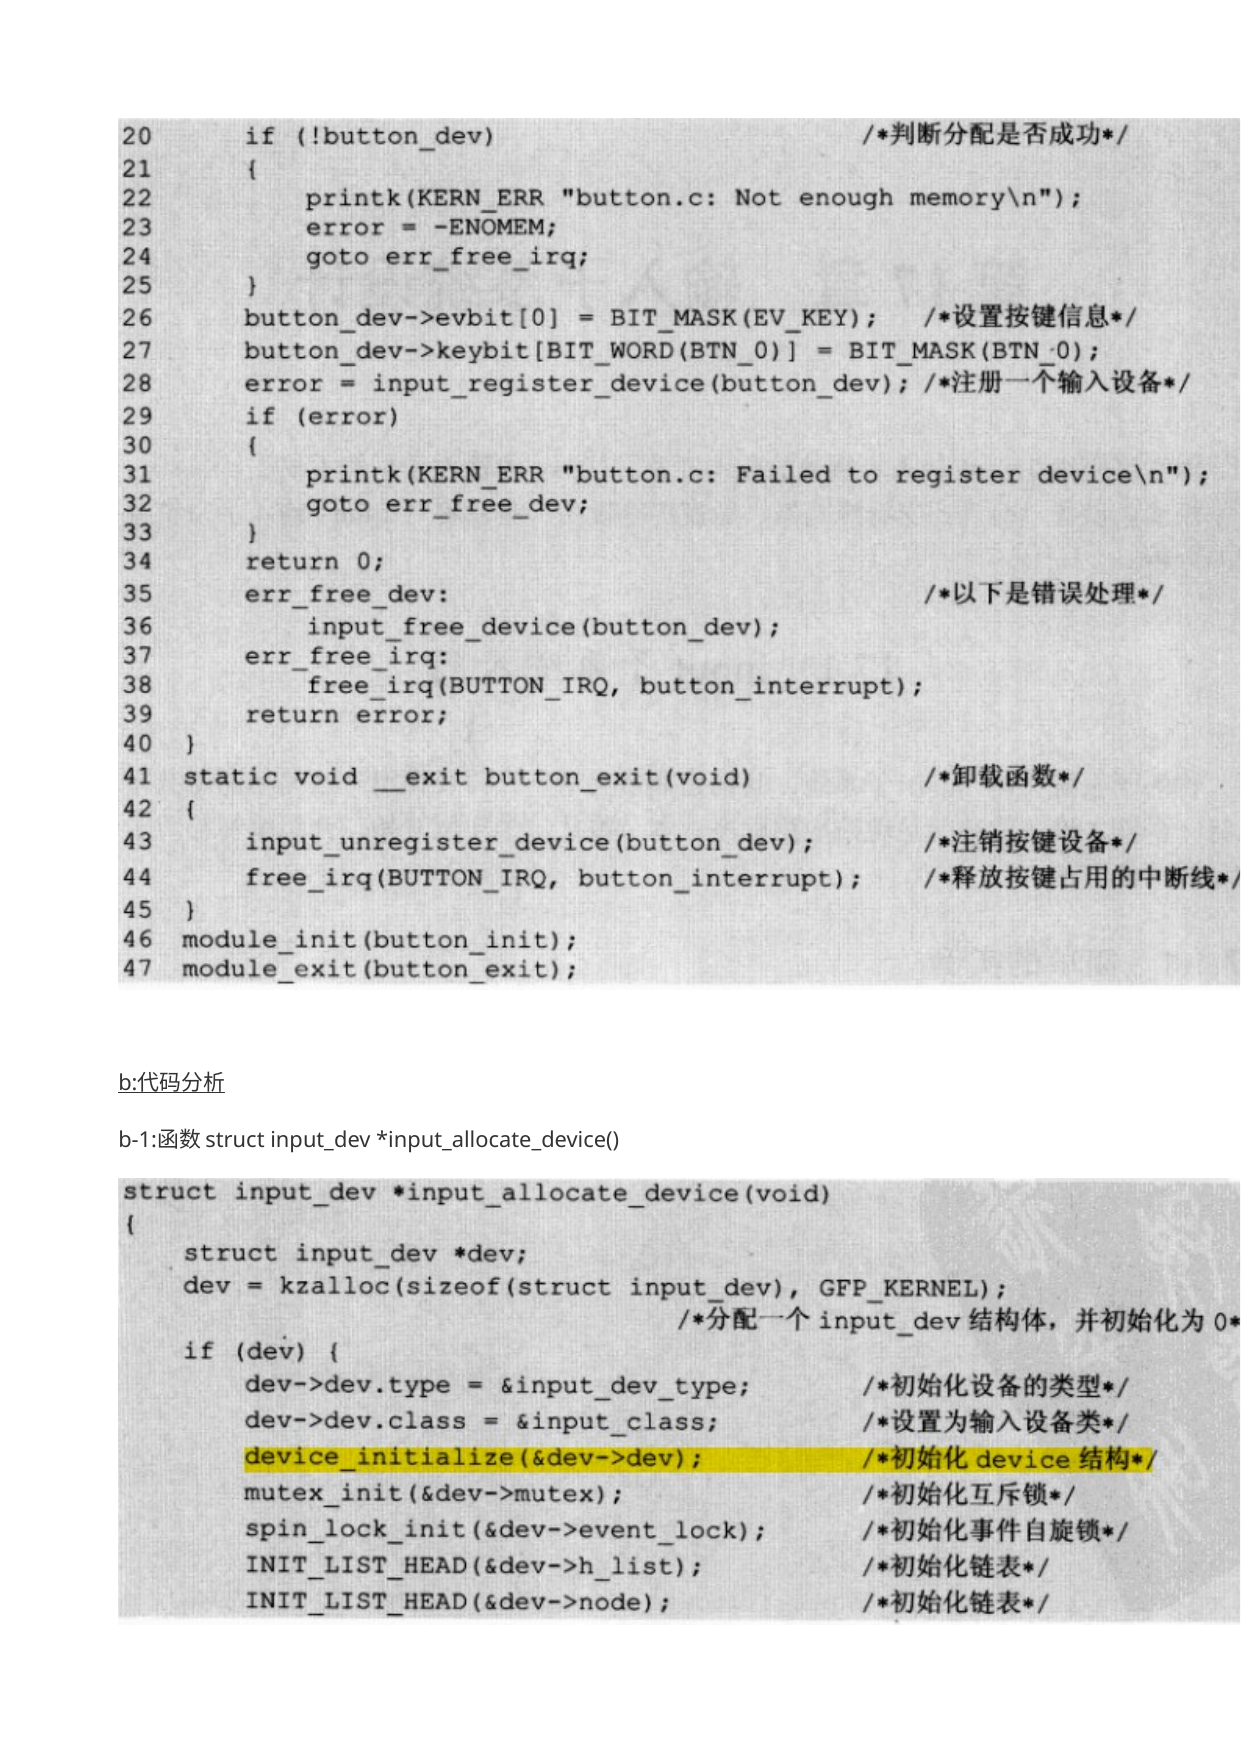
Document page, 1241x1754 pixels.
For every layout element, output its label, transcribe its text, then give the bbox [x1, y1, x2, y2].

text b:代码分析 [118, 1064, 1122, 1096]
picture [118, 1178, 1241, 1625]
picture [118, 118, 1241, 990]
text b-1:函数struct input_dev *input_allocate_device() [118, 1122, 1122, 1153]
